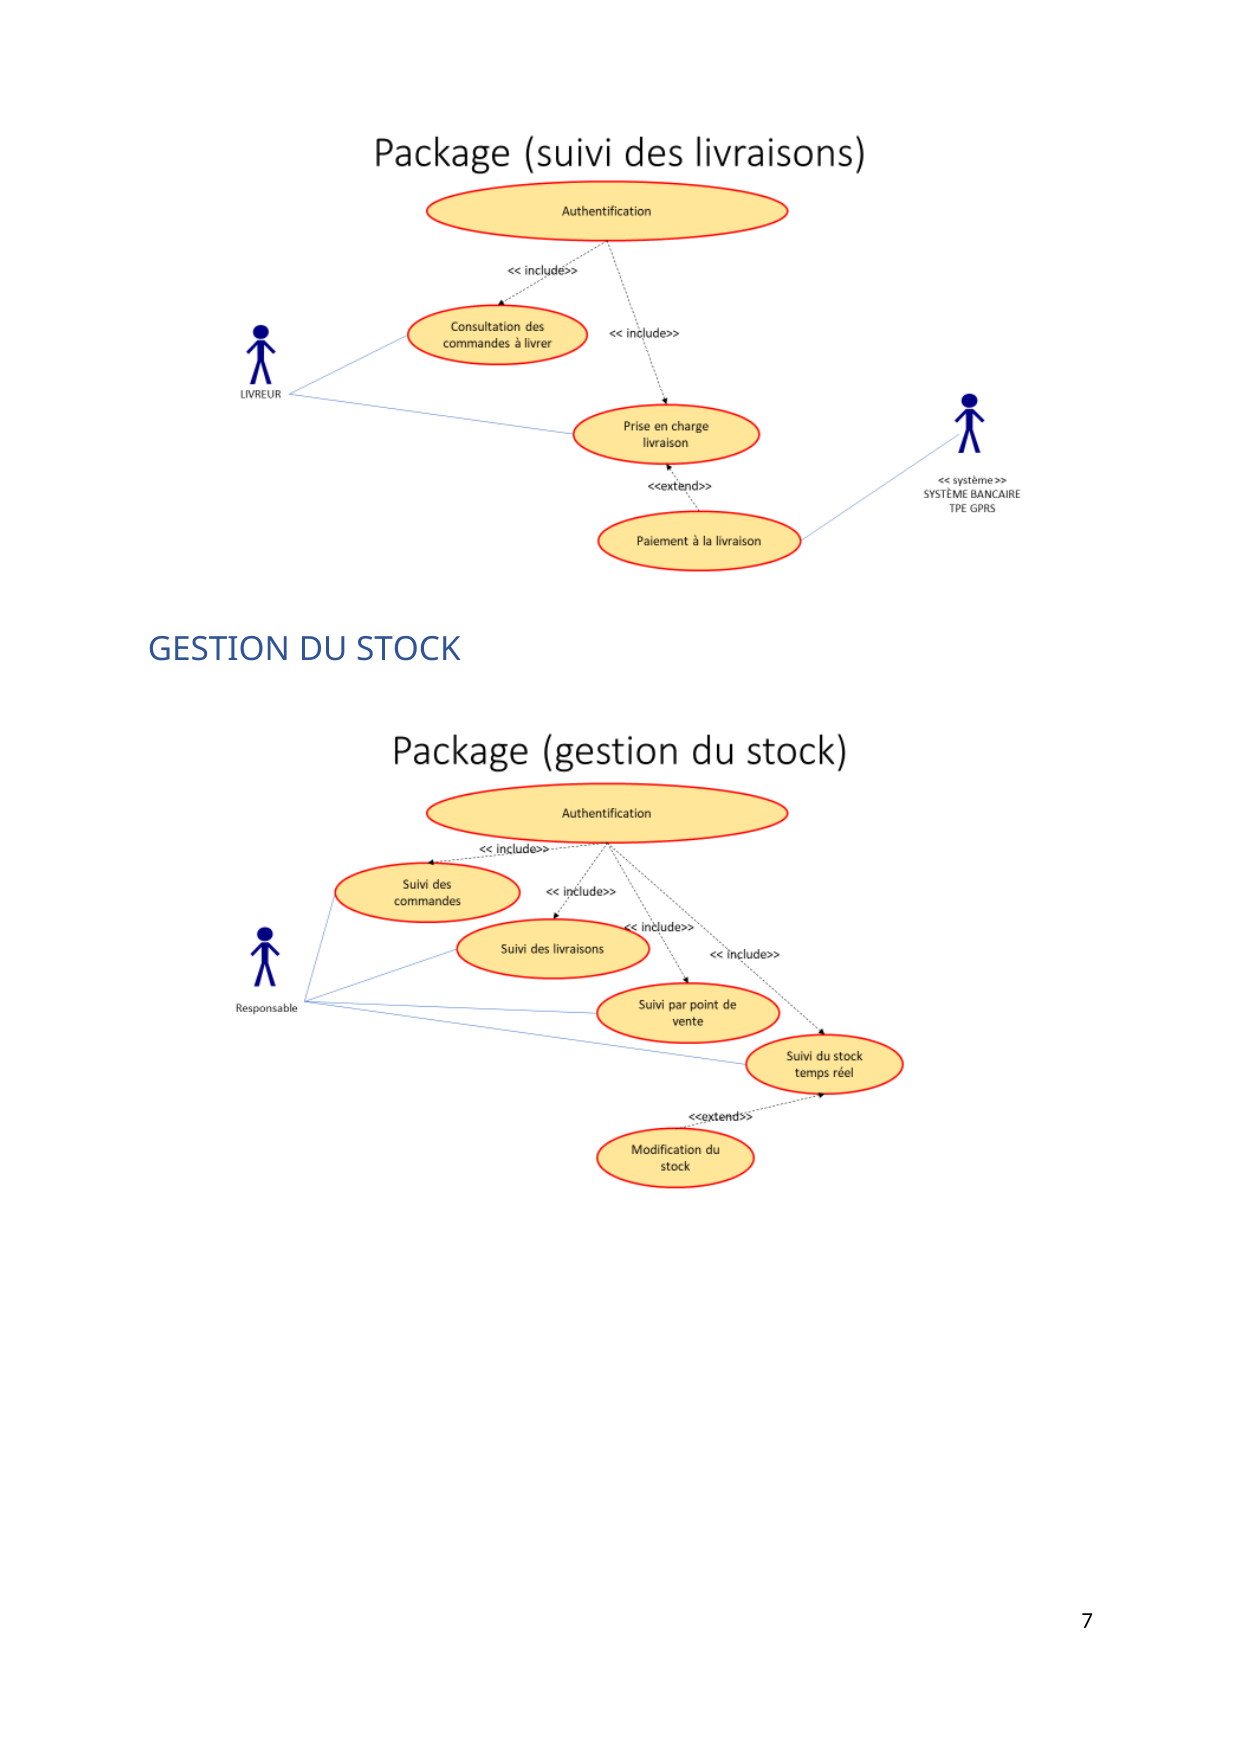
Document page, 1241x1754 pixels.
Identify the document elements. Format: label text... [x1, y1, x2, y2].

text GESTION DU STOCK [148, 625, 1093, 673]
